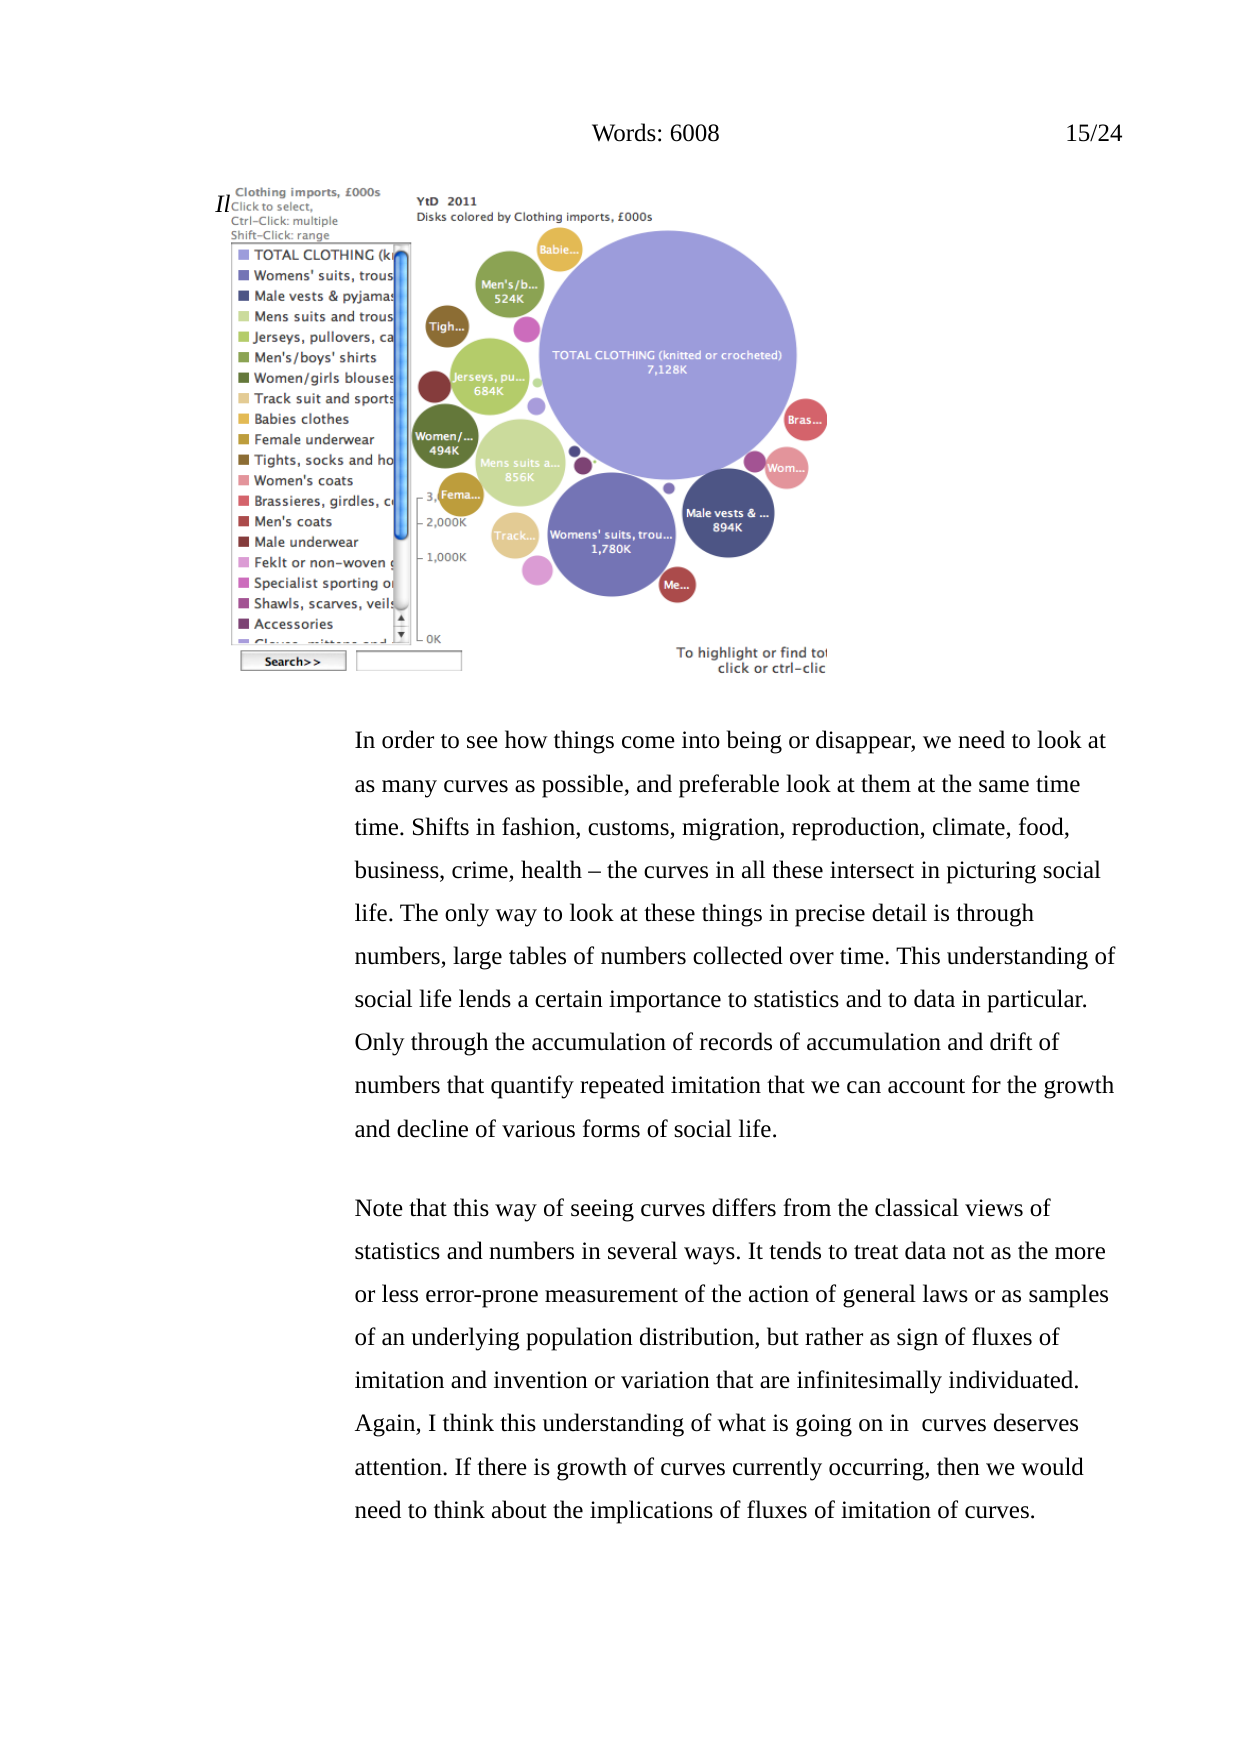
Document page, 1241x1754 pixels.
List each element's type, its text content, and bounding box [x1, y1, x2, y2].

text In order to see how things come into being or disappear, we need to look at as many curves as possible, and preferable look at them at the same time time. Shifts in fashion, customs, migration, reproduction, climate, food, business, crime, health – the curves in all these intersect in picturing social life. The only way to look at these things in precise detail is through numbers, large tables of numbers collected over time. This understanding of social life lends a certain importance to statistics and to data in particular. Only through the accumulation of records of accumulation and drift of numbers that quantify repeated imitation that we can account for the growth and decline of various forms of social life. [354, 726, 1122, 1142]
picture [231, 185, 827, 676]
text Note that this way of seeing curves differs from the classical views of statistics and numbers in several ways. It tends to treat data not as the more or less error-prone measurement of the action of general laws or as samples of an underlying population distribution, but rather as sign of fluxes of imitation and invention or variation that are infinitesimally individuated. Again, I think this understanding of what is going on in curves deserves attention. If there is growth of curves currently occurring, then we would need to think about the implications of fluxes of imitation of curves. [354, 1193, 1122, 1523]
text Illustration 2: UK clothing imports figures (2009-11) [827, 189, 1101, 218]
